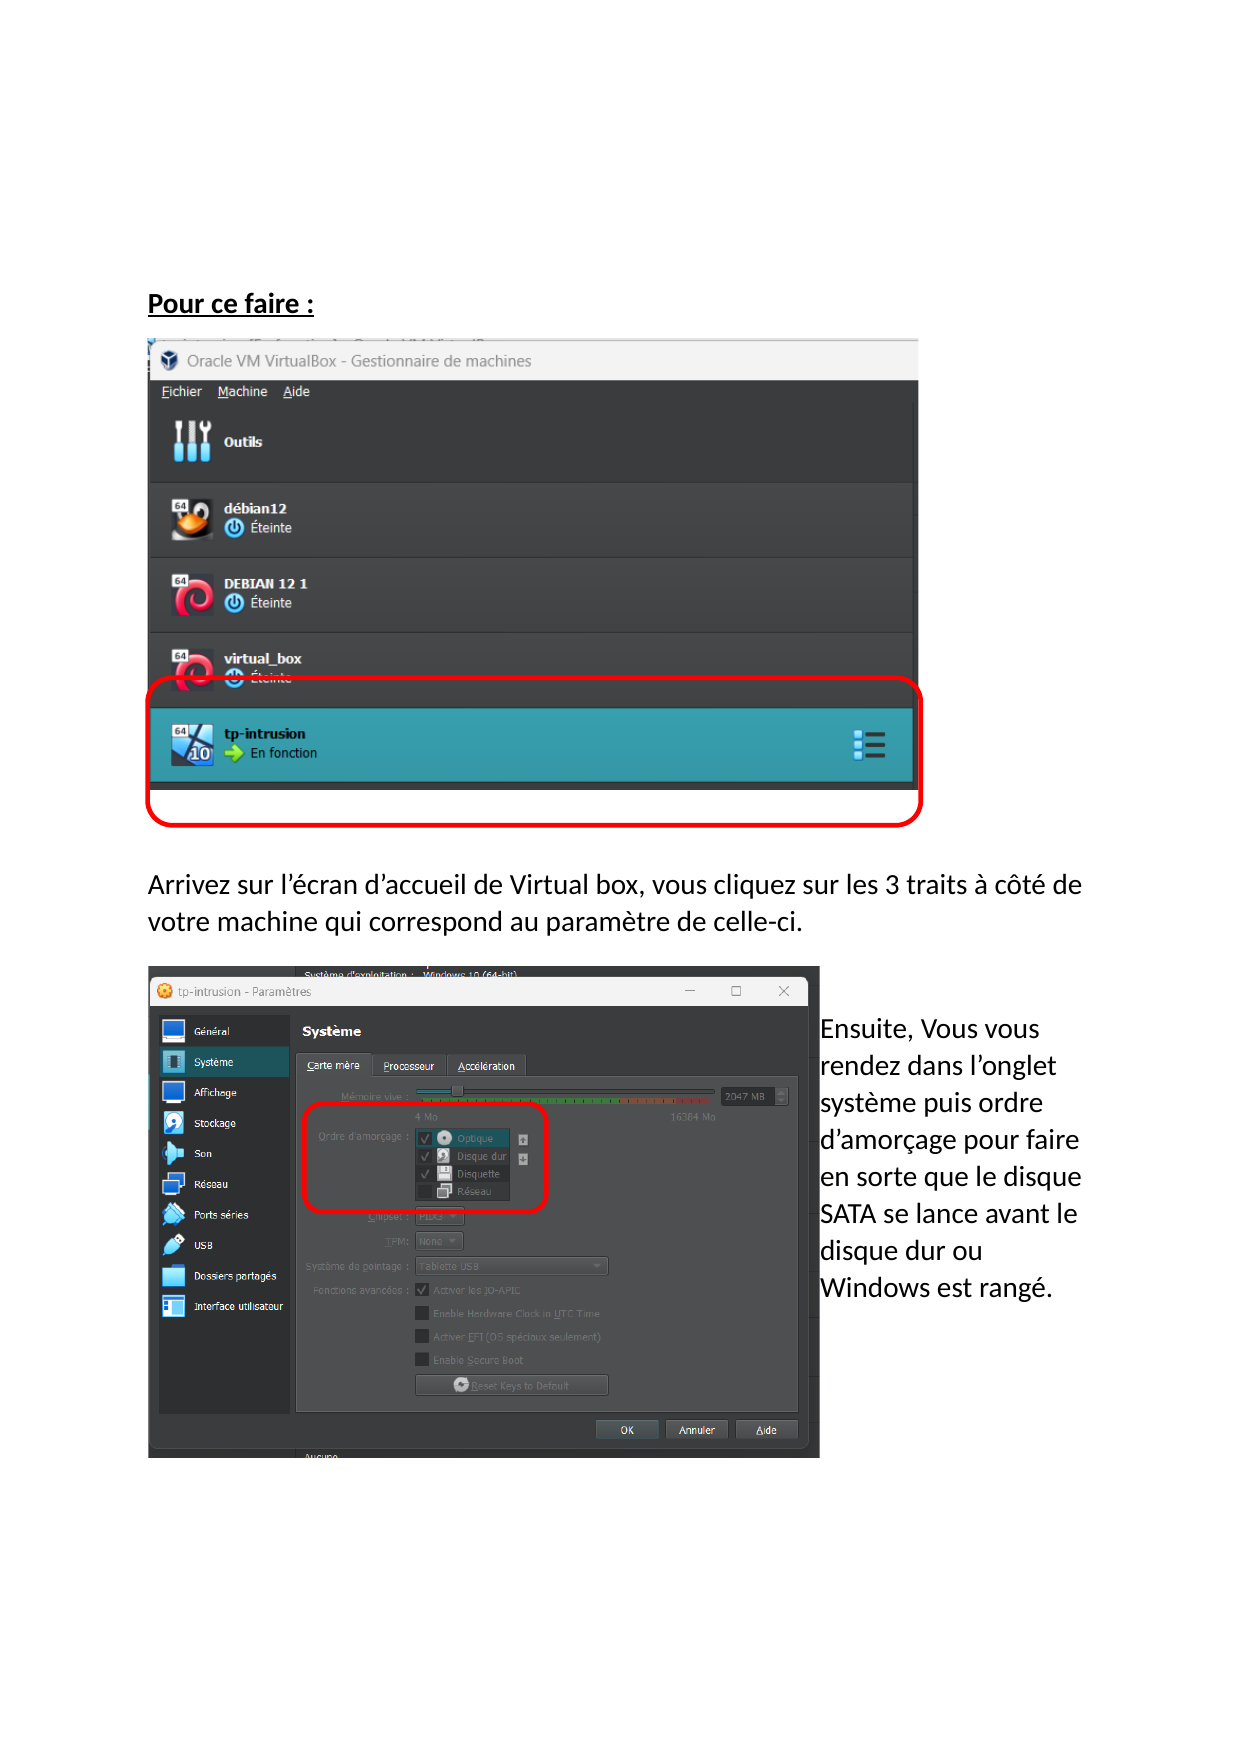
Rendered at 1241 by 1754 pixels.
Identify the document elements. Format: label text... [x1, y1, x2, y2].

text Pour ce faire : [148, 285, 1093, 320]
text Arrivez sur l’écran d’accueil de Virtual box, vous cliquez sur les 3 traits à côté de votre machine qui correspond au paramètre de celle-ci. [148, 866, 1093, 938]
text Ensuite, Vous vous rendez dans l’onglet système puis ordre d’amorçage pour faire en sorte que le disque SATA se lance avant le disque dur ou Windows est rangé. [820, 1010, 1093, 1305]
